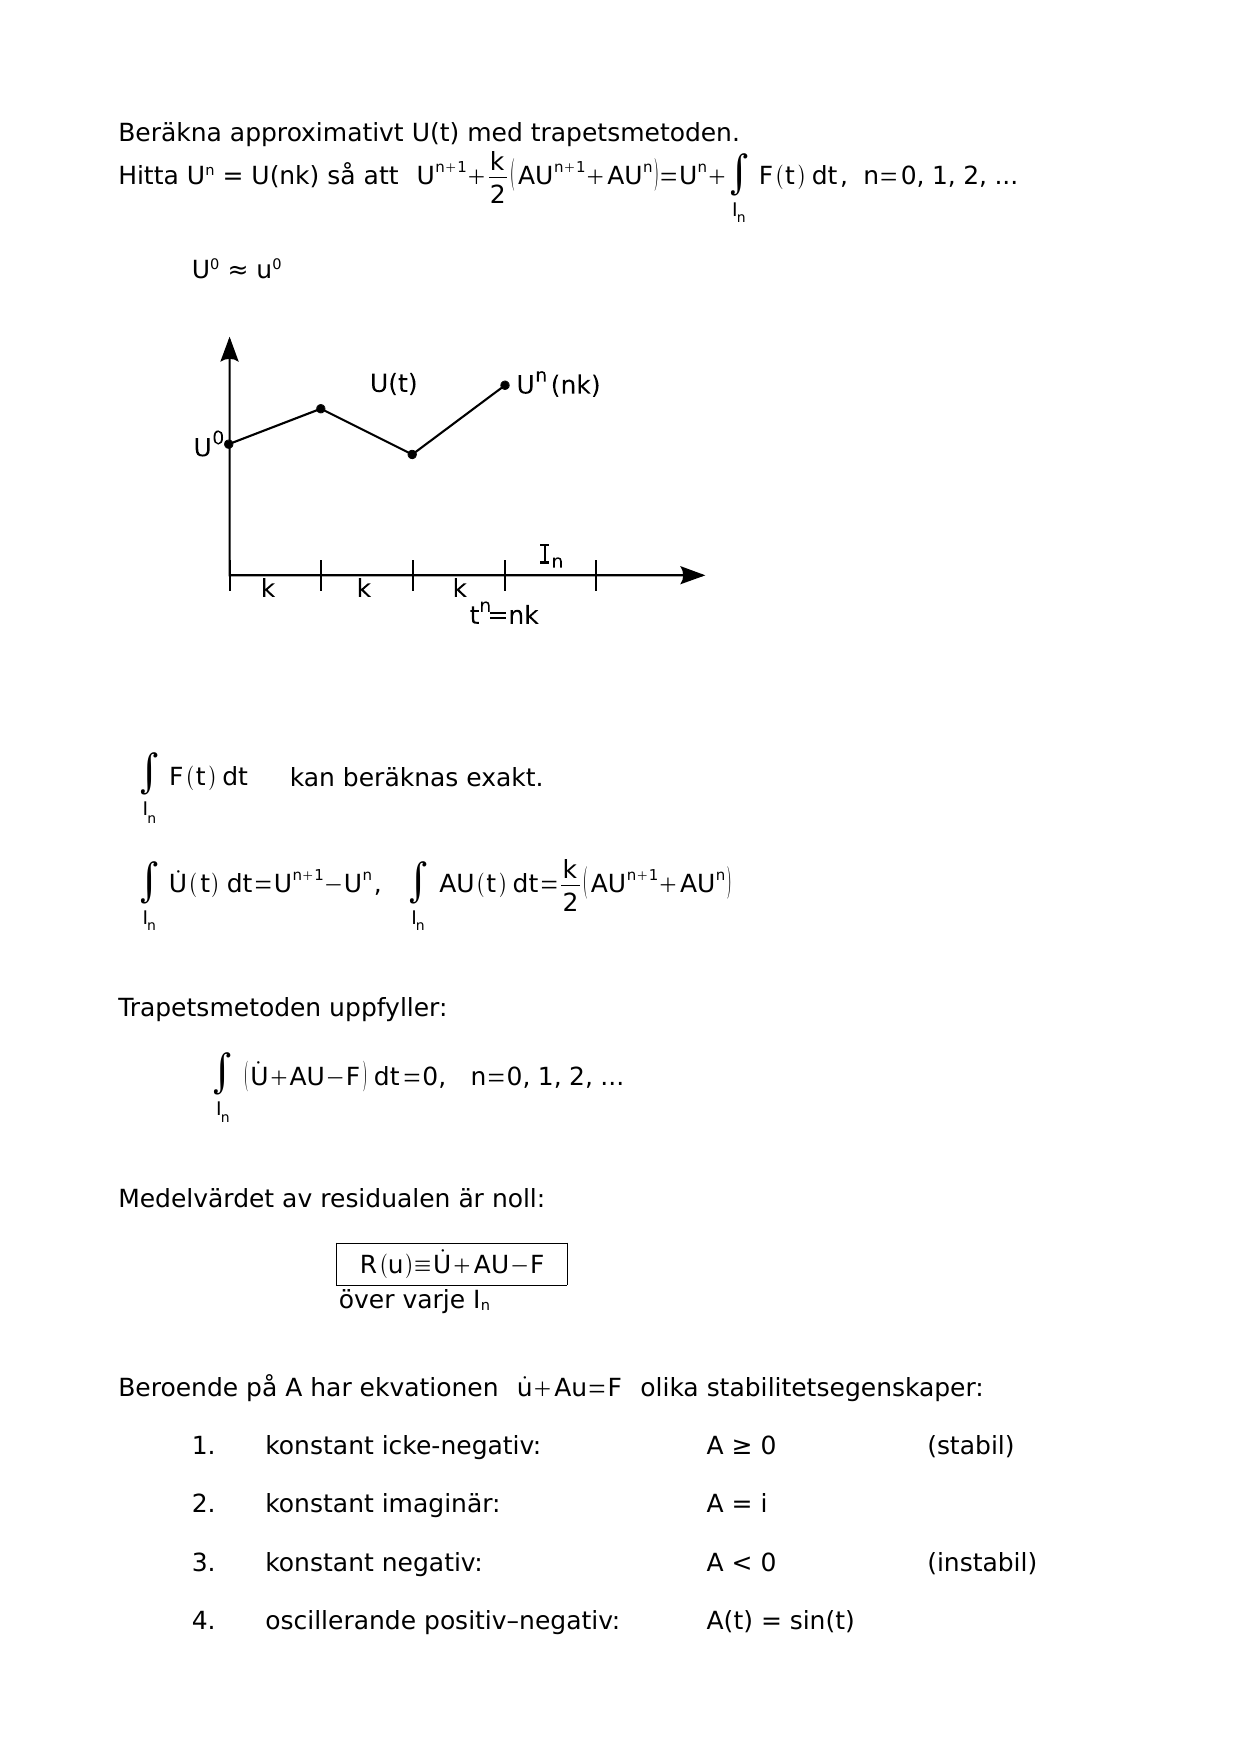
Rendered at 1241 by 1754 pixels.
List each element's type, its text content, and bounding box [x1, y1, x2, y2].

text 2. konstant imaginär: A = i [118, 1489, 1122, 1519]
text Medelvärdet av residualen är noll: [118, 1184, 1122, 1213]
text Beroende på A har ekvationenolika stabilitetsegenskaper: [118, 1373, 1122, 1402]
text U0 ≈ u0 [118, 255, 1122, 284]
text Beräkna approximativt U(t) med trapetsmetoden. [118, 118, 1122, 147]
table_header [337, 1244, 567, 1285]
text 1. konstant icke-negativ: A ≥ 0 (stabil) [118, 1431, 1122, 1460]
text 3. konstant negativ: A < 0 (instabil) [118, 1548, 1122, 1577]
text över varje In [118, 1285, 1122, 1314]
text Hitta Un = U(nk) så att [118, 147, 1122, 226]
text kan beräknas exakt. [118, 751, 1122, 826]
text 4. oscillerande positiv–negativ: A(t) = sin(t) [118, 1606, 1122, 1635]
text Trapetsmetoden uppfyller: [118, 993, 1122, 1022]
